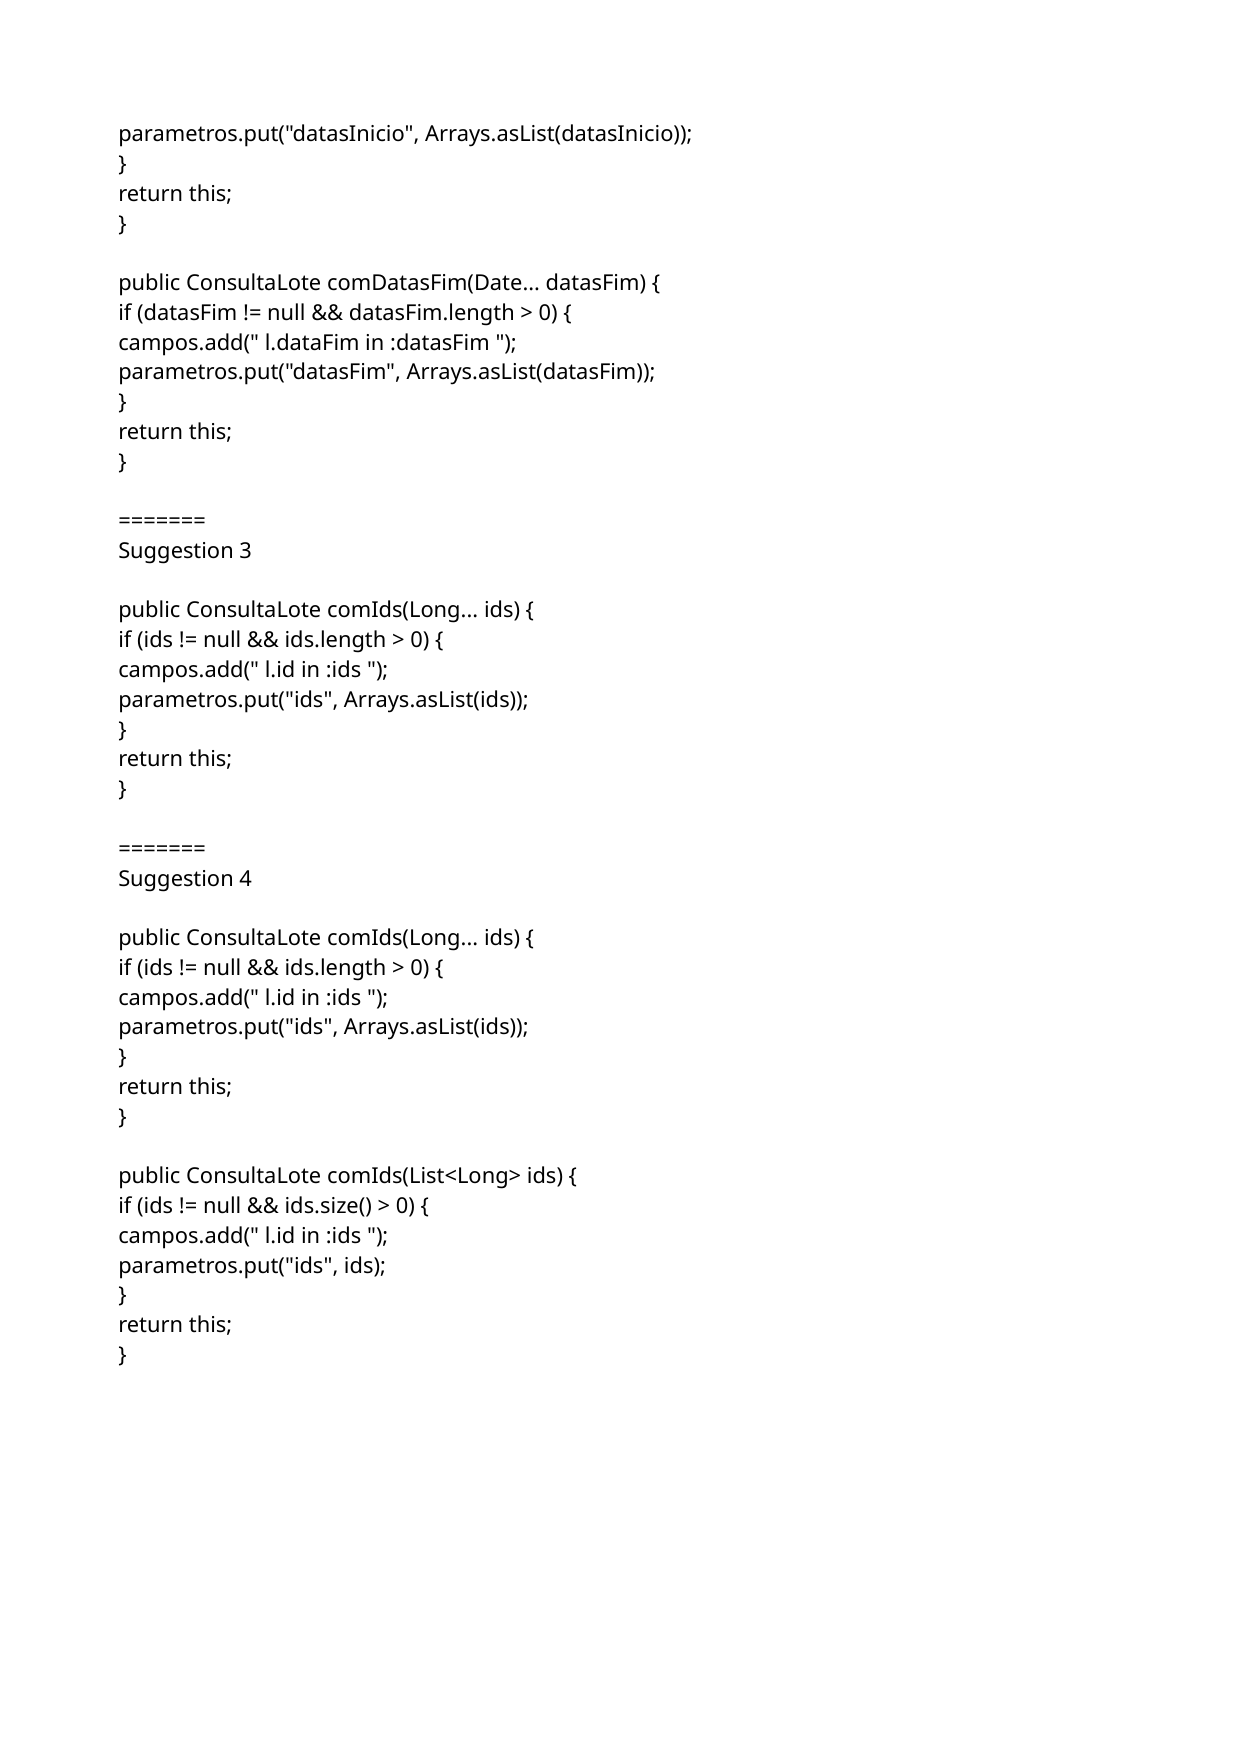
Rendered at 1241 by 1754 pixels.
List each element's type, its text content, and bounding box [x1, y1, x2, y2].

text public ConsultaLote comIds(Long... ids) { [118, 922, 1122, 952]
text if (ids != null && ids.length > 0) { [118, 624, 1122, 654]
text campos.add(" l.id in :ids "); [118, 654, 1122, 684]
text return this; [118, 1071, 1122, 1101]
text parametros.put("ids", Arrays.asList(ids)); [118, 1011, 1122, 1041]
text if (datasFim != null && datasFim.length > 0) { [118, 297, 1122, 327]
text parametros.put("datasInicio", Arrays.asList(datasInicio)); [118, 118, 1122, 148]
text return this; [118, 416, 1122, 446]
text Suggestion 4 [118, 862, 1122, 892]
text Suggestion 3 [118, 535, 1122, 565]
text public ConsultaLote comDatasFim(Date... datasFim) { [118, 267, 1122, 297]
text } [118, 714, 1122, 743]
text } [118, 207, 1122, 237]
text parametros.put("ids", ids); [118, 1249, 1122, 1279]
text parametros.put("ids", Arrays.asList(ids)); [118, 684, 1122, 714]
text return this; [118, 178, 1122, 207]
text if (ids != null && ids.length > 0) { [118, 952, 1122, 982]
text ======= [118, 833, 1122, 862]
text } [118, 773, 1122, 803]
text campos.add(" l.id in :ids "); [118, 982, 1122, 1011]
text parametros.put("datasFim", Arrays.asList(datasFim)); [118, 356, 1122, 386]
text return this; [118, 743, 1122, 773]
text } [118, 1101, 1122, 1131]
text } [118, 1279, 1122, 1309]
text public ConsultaLote comIds(List<Long> ids) { [118, 1160, 1122, 1190]
text } [118, 386, 1122, 416]
text public ConsultaLote comIds(Long... ids) { [118, 594, 1122, 624]
text } [118, 148, 1122, 178]
text campos.add(" l.id in :ids "); [118, 1220, 1122, 1249]
text } [118, 446, 1122, 476]
text campos.add(" l.dataFim in :datasFim "); [118, 327, 1122, 356]
text } [118, 1339, 1122, 1369]
text ======= [118, 505, 1122, 535]
text if (ids != null && ids.size() > 0) { [118, 1190, 1122, 1220]
text return this; [118, 1309, 1122, 1339]
text } [118, 1041, 1122, 1071]
